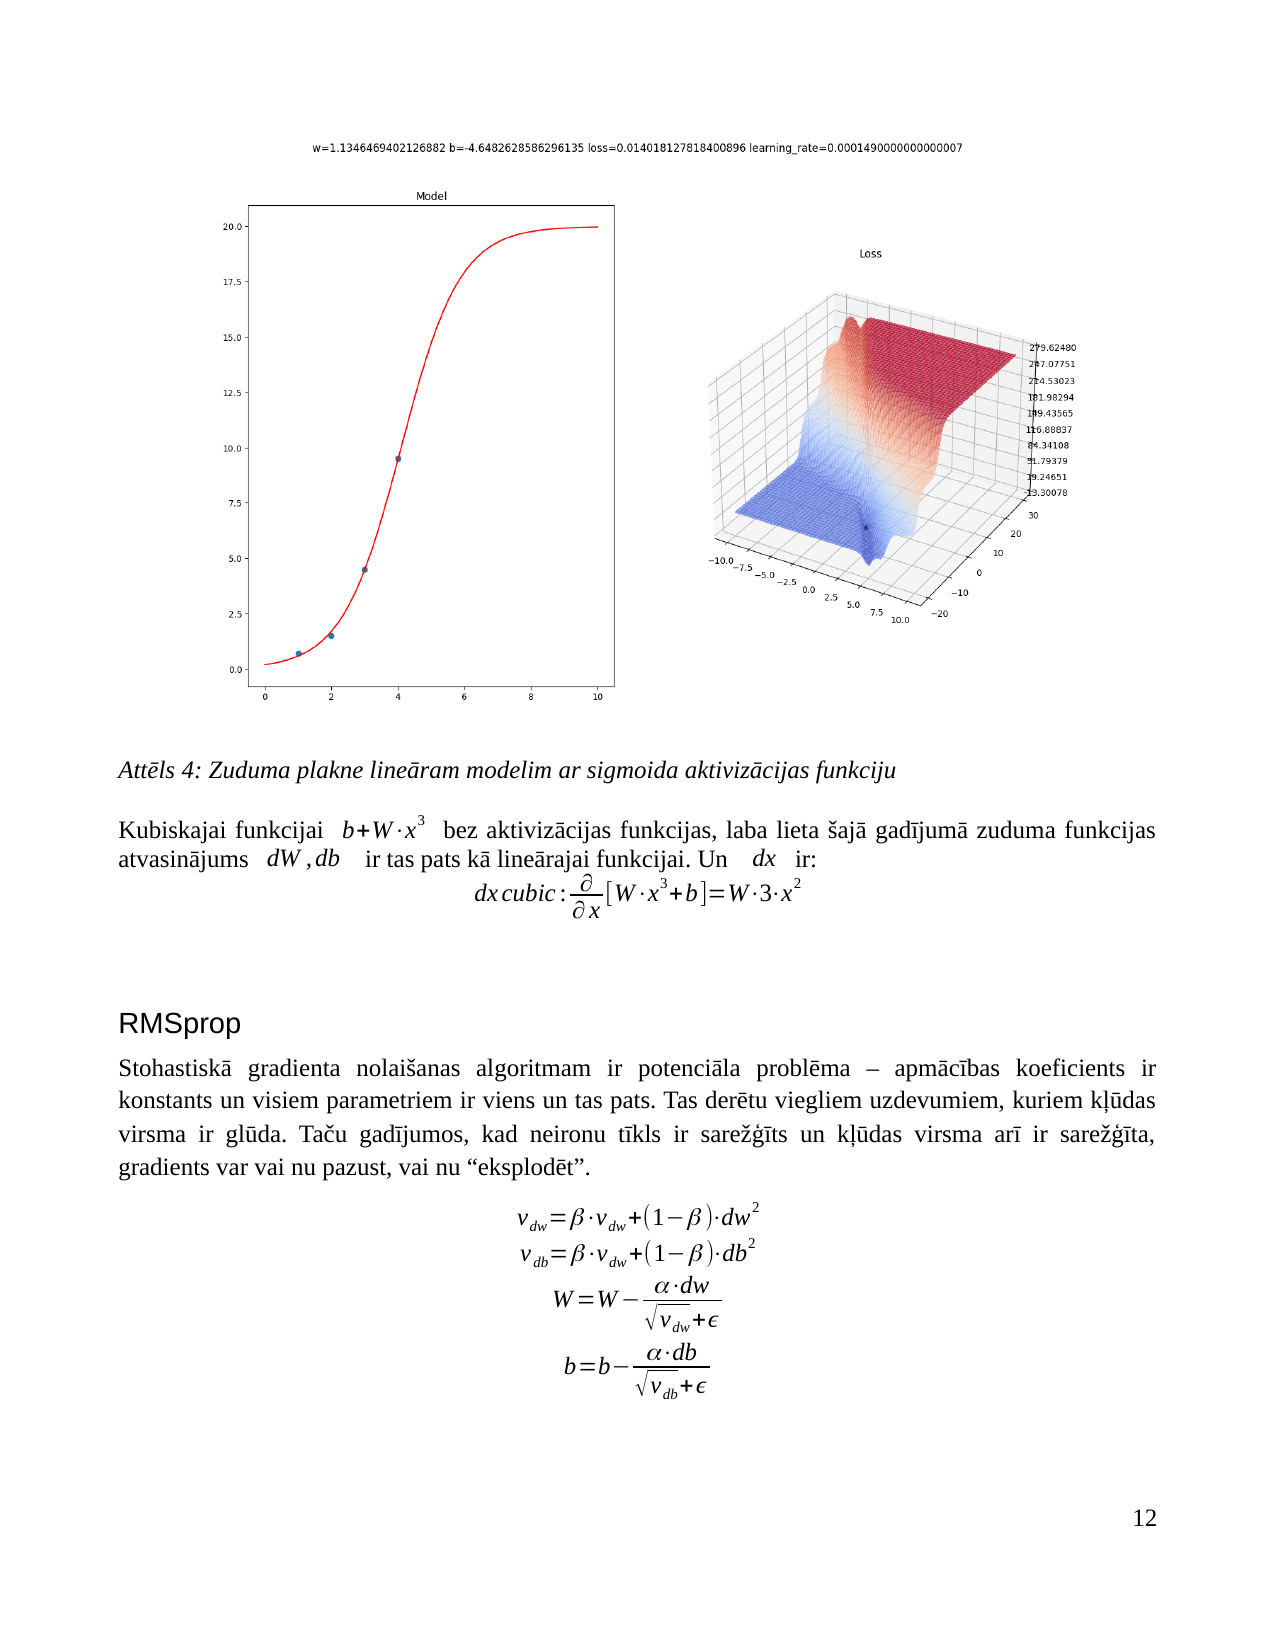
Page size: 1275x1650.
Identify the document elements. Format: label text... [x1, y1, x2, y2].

picture [118, 130, 1157, 755]
text Kubiskajai funkcijaibez aktivizācijas funkcijas, laba lieta šajā gadījumā zuduma funkcijas atvasinājums ir tas pats kā lineārajai funkcijai. Un ir: [118, 812, 1157, 872]
text Stohastiskā gradienta nolaišanas algoritmam ir potenciāla problēma – apmācības koeficients ir konstants un visiem parametriem ir viens un tas pats. Tas derētu viegliem uzdevumiem, kuriem kļūdas virsma ir glūda. Taču gadījumos, kad neironu tīkls ir sarežģīts un kļūdas virsma arī ir sarežģīta, gradients var vai nu pazust, vai nu “eksplodēt”. [118, 1053, 1157, 1180]
subtitle RMSprop [118, 1007, 1157, 1040]
text Attēls 4: Zuduma plakne lineāram modelim ar sigmoida aktivizācijas funkciju [118, 755, 1157, 784]
